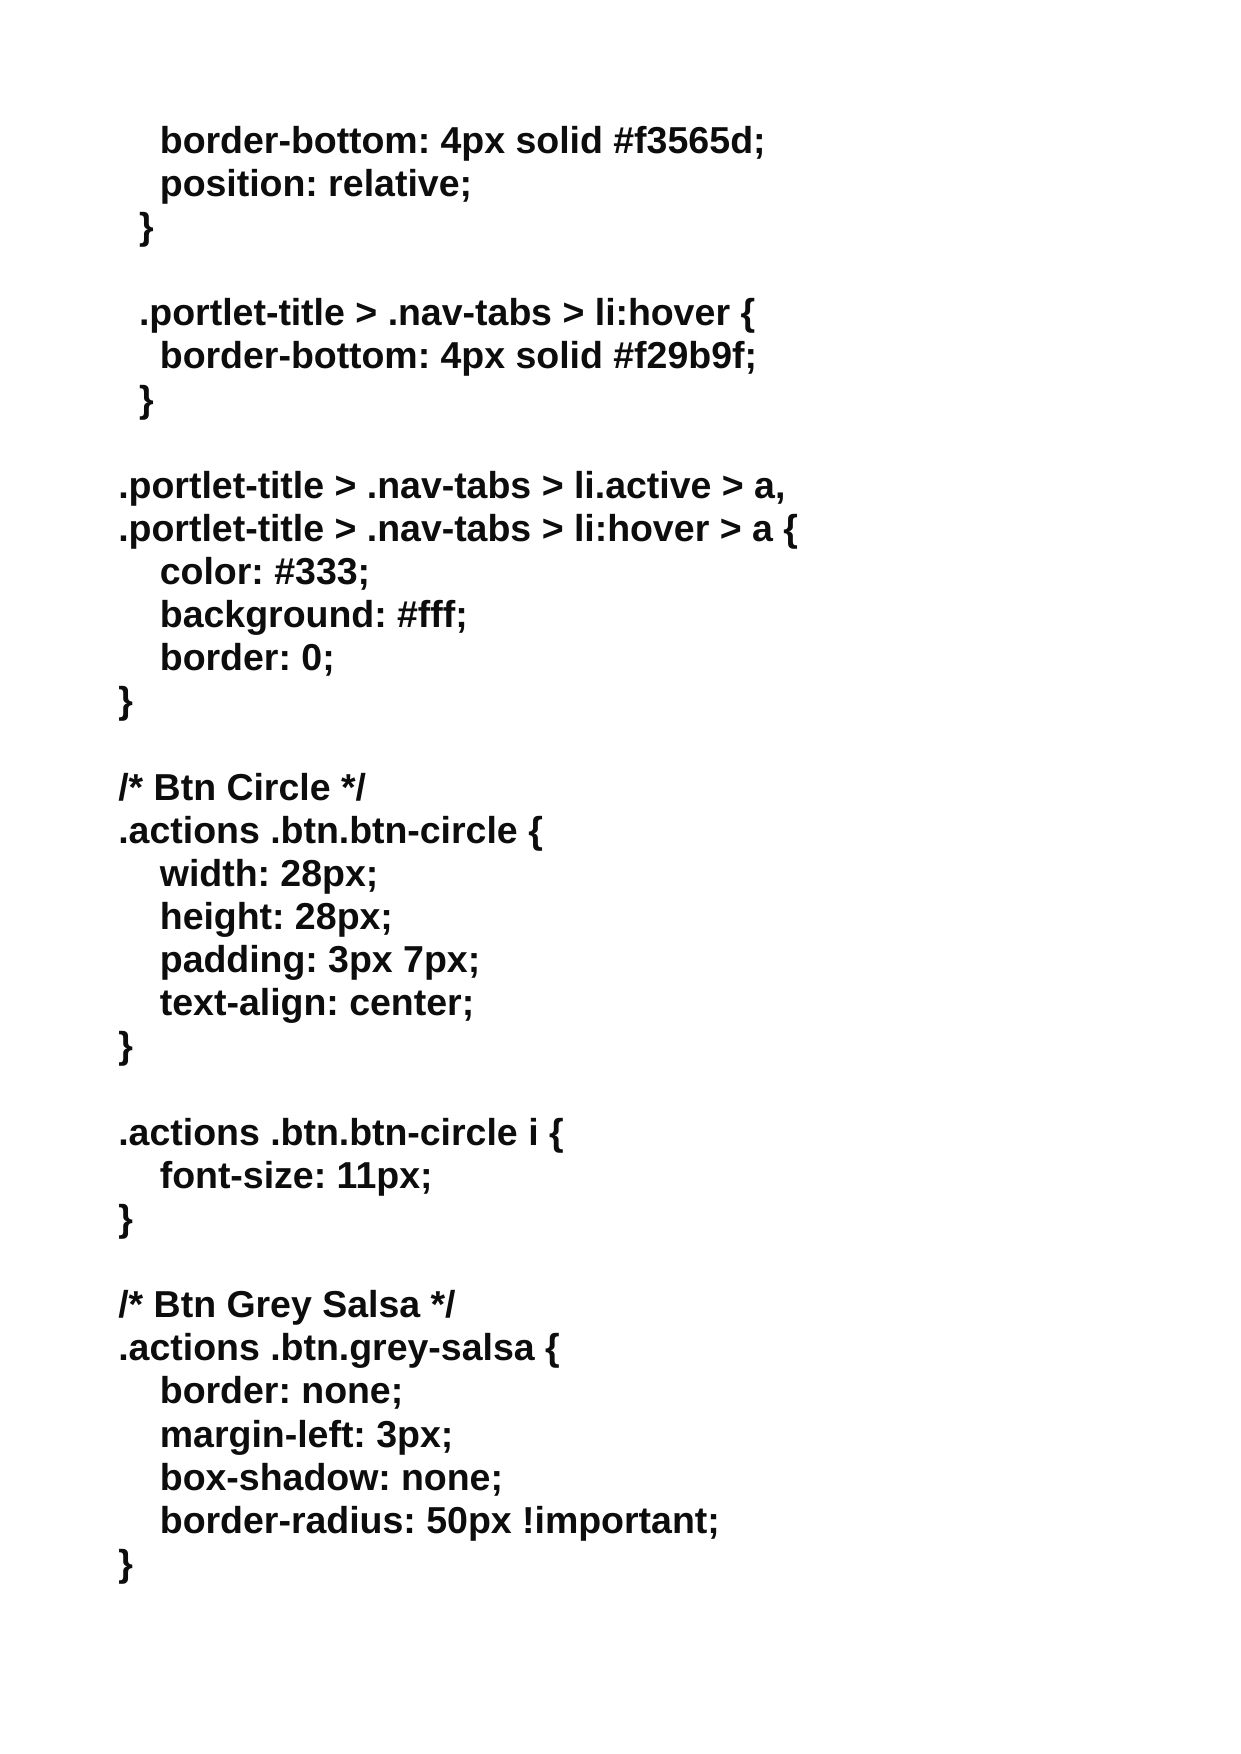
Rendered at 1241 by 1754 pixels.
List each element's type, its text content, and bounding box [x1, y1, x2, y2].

text } [118, 1196, 1122, 1239]
text border-radius: 50px !important; [118, 1498, 1122, 1541]
text border: 0; [118, 636, 1122, 679]
text .actions .btn.btn-circle i { [118, 1110, 1122, 1153]
text padding: 3px 7px; [118, 937, 1122, 981]
text border-bottom: 4px solid #f3565d; [118, 118, 1122, 161]
text .portlet-title > .nav-tabs > li.active > a, [118, 463, 1122, 506]
text font-size: 11px; [118, 1153, 1122, 1196]
text /* Btn Grey Salsa */ [118, 1282, 1122, 1326]
text text-align: center; [118, 981, 1122, 1024]
text border: none; [118, 1369, 1122, 1412]
text margin-left: 3px; [118, 1412, 1122, 1455]
text } [118, 204, 1122, 247]
text } [118, 377, 1122, 420]
text } [118, 1541, 1122, 1584]
text } [118, 1024, 1122, 1067]
text .portlet-title > .nav-tabs > li:hover { [118, 291, 1122, 334]
text border-bottom: 4px solid #f29b9f; [118, 334, 1122, 377]
text /* Btn Circle */ [118, 765, 1122, 808]
text position: relative; [118, 161, 1122, 204]
text } [118, 679, 1122, 722]
text height: 28px; [118, 894, 1122, 937]
text box-shadow: none; [118, 1455, 1122, 1498]
text .actions .btn.grey-salsa { [118, 1326, 1122, 1369]
text width: 28px; [118, 851, 1122, 894]
text color: #333; [118, 549, 1122, 592]
text .actions .btn.btn-circle { [118, 808, 1122, 851]
text .portlet-title > .nav-tabs > li:hover > a { [118, 506, 1122, 549]
text background: #fff; [118, 592, 1122, 636]
